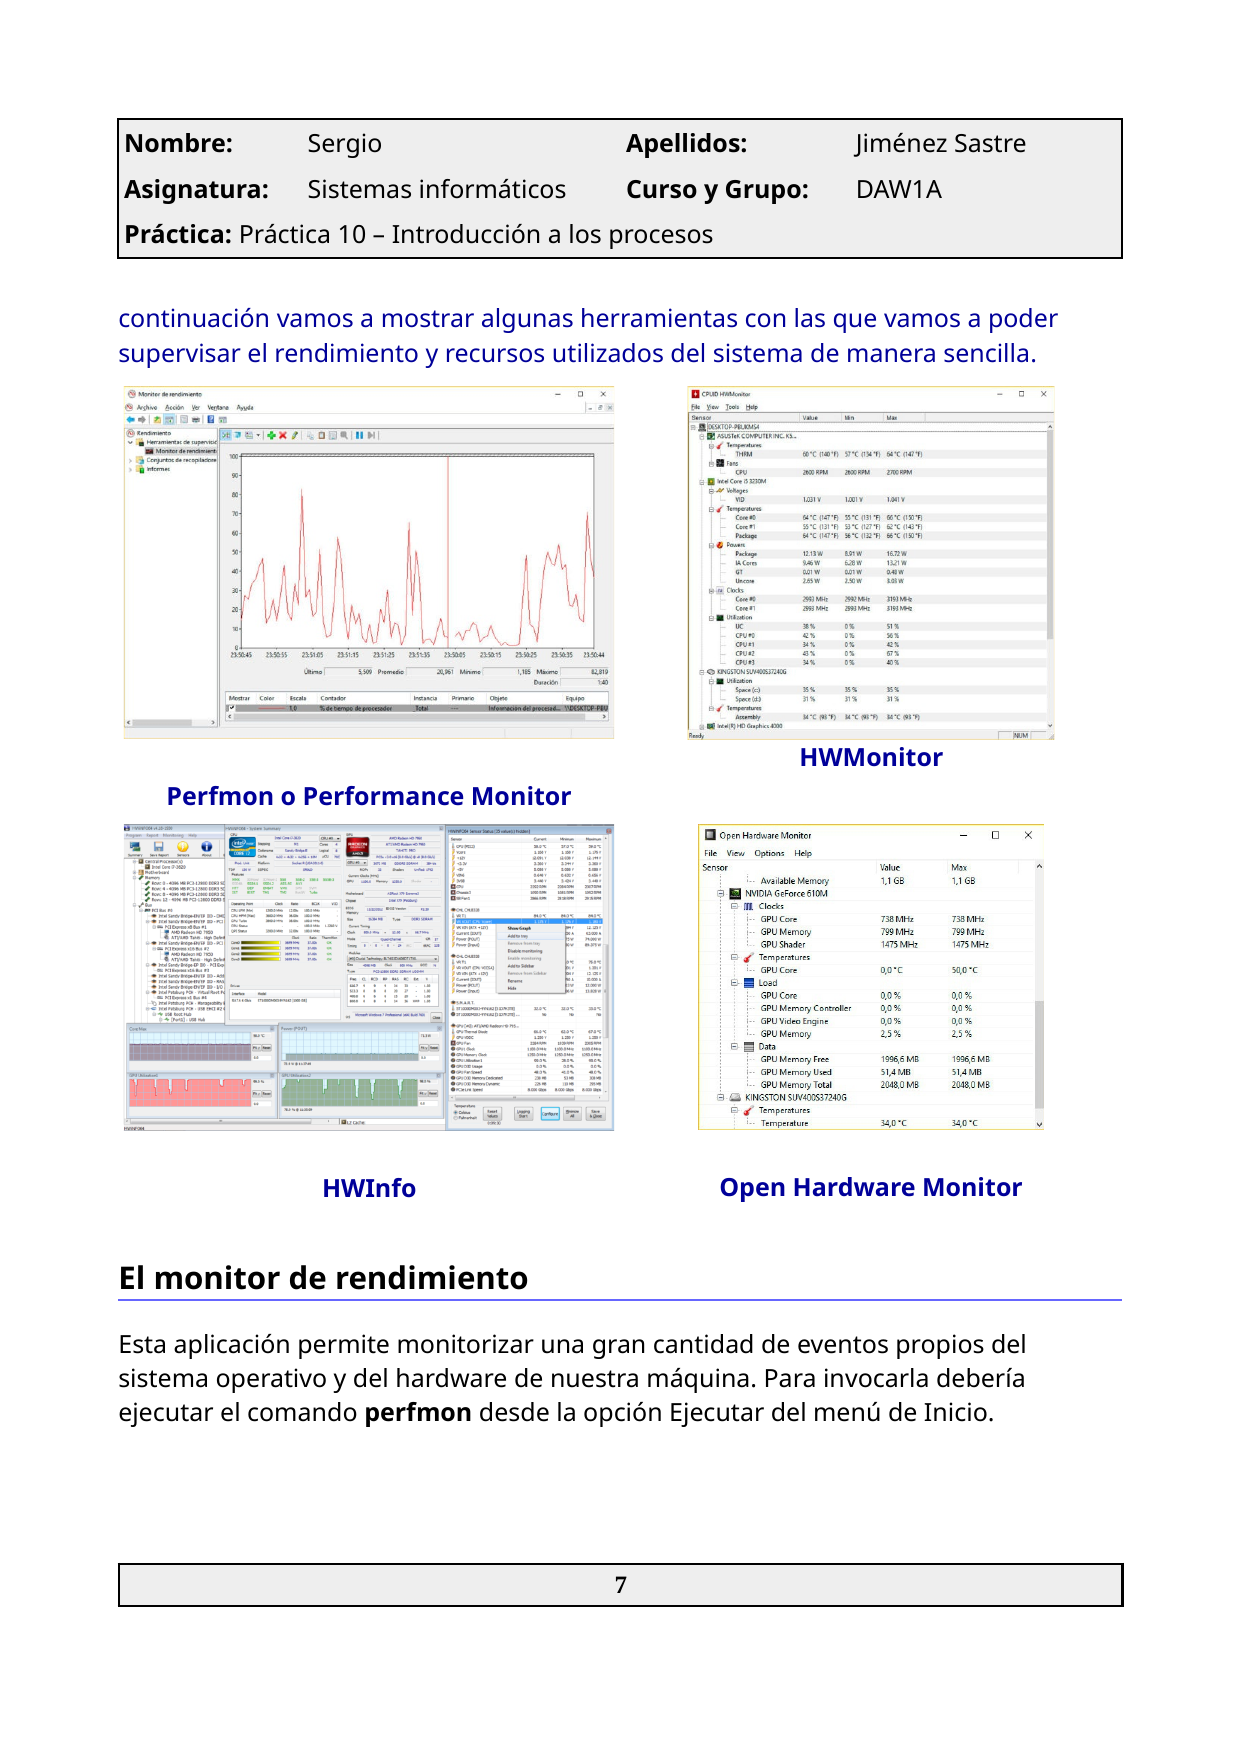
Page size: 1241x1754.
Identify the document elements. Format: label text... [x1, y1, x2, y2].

table_cell Open Hardware Monitor [620, 819, 1122, 1210]
picture [687, 386, 1055, 740]
picture [123, 386, 615, 739]
table_header Perfmon o Performance Monitor [118, 381, 620, 818]
table_cell HWInfo [118, 819, 620, 1210]
table_header [118, 1301, 1122, 1326]
text El monitor de rendimiento [118, 1256, 1122, 1298]
table_header HWMonitor [620, 381, 1122, 818]
text continuación vamos a mostrar algunas herramientas con las que vamos a poder supervisar el rendimiento y recursos utilizados del sistema de manera sencilla. [118, 301, 1122, 369]
text Esta aplicación permite monitorizar una gran cantidad de eventos propios del sistema operativo y del hardware de nuestra máquina. Para invocarla debería ejecutar el comando perfmon desde la opción Ejecutar del menú de Inicio. [118, 1326, 1122, 1429]
picture [123, 824, 615, 1131]
picture [698, 824, 1044, 1130]
